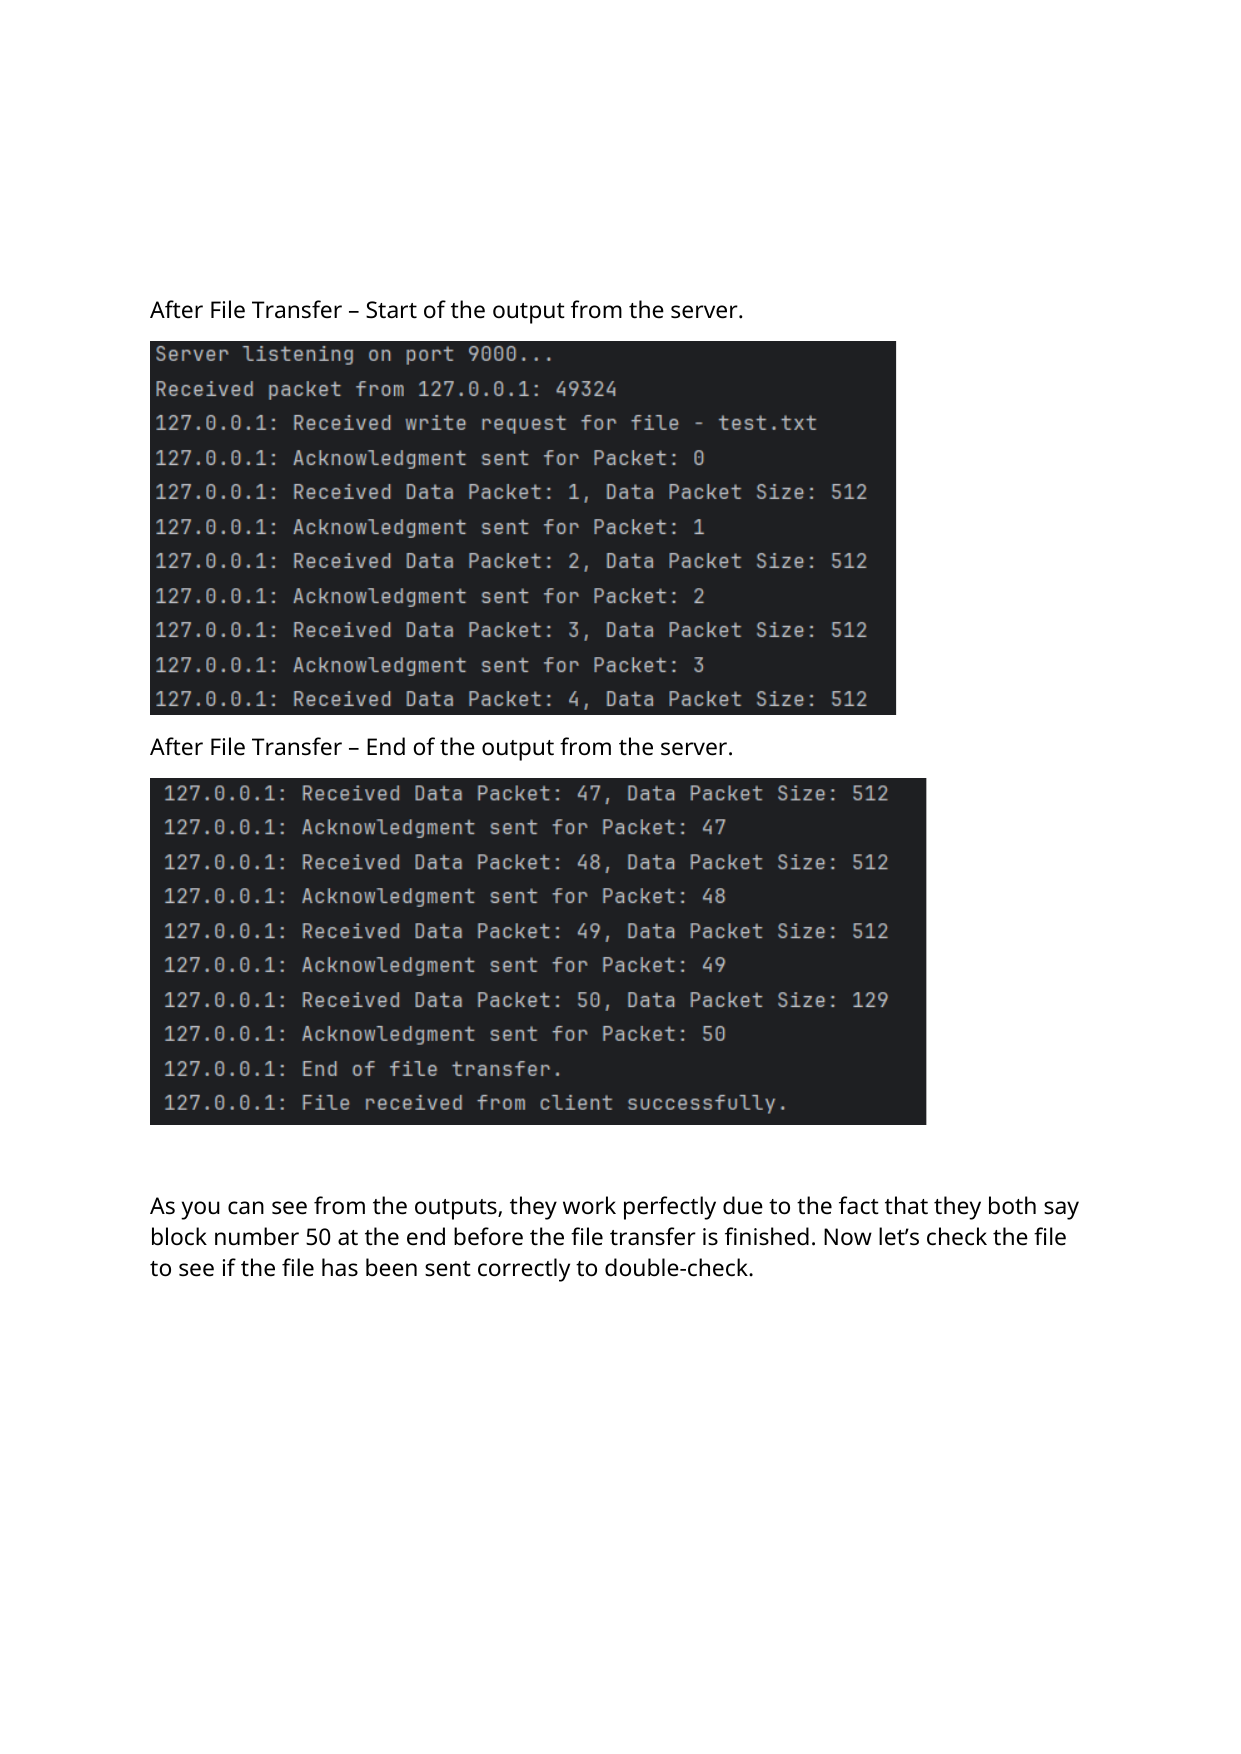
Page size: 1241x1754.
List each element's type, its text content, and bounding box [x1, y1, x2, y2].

text After File Transfer – Start of the output from the server. [150, 294, 1090, 325]
text After File Transfer – End of the output from the server. [150, 731, 1090, 762]
text As you can see from the outputs, they work perfectly due to the fact that they both say block number 50 at the end before the file transfer is finished. Now let’s check the file to see if the file has been sent correctly to double-check. [150, 1189, 1090, 1283]
